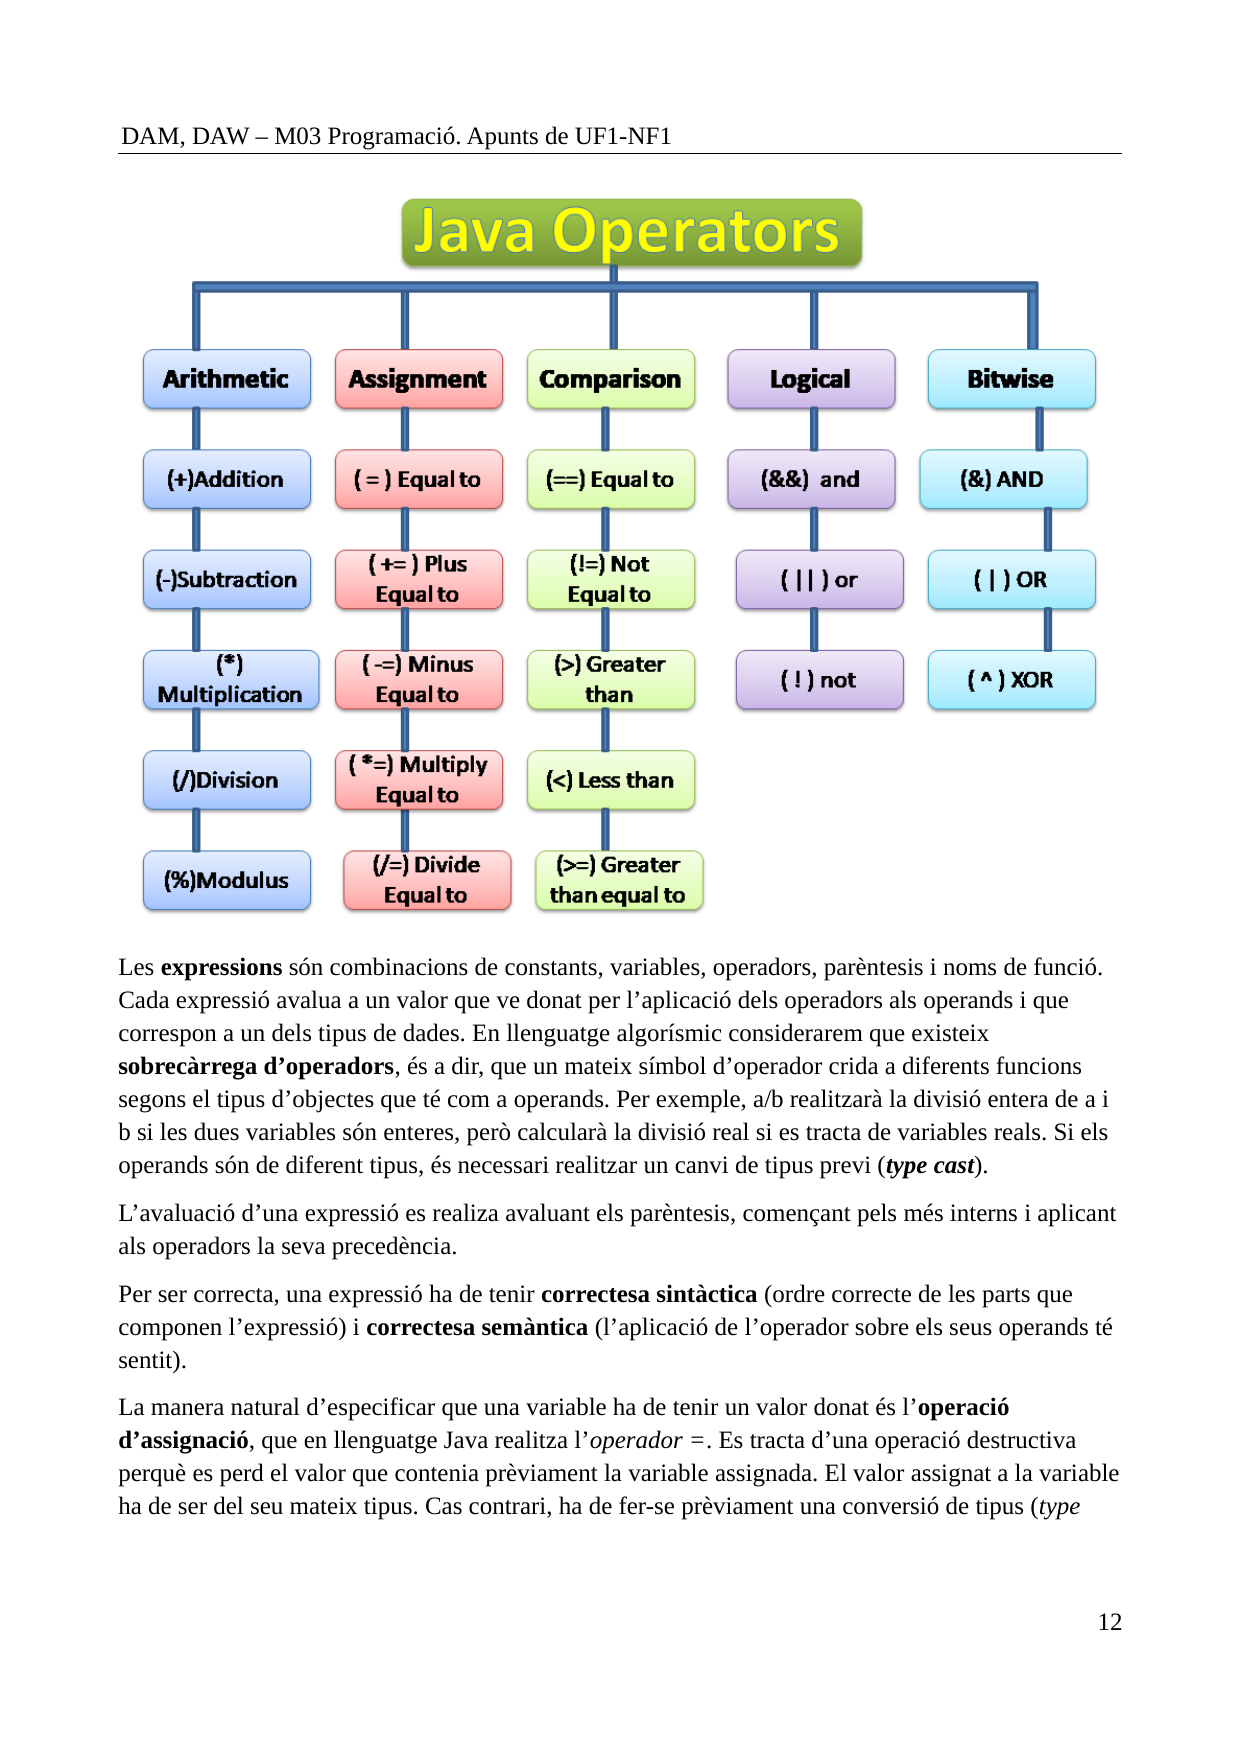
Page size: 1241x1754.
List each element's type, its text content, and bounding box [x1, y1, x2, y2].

picture [118, 182, 1120, 934]
text Per ser correcta, una expressió ha de tenir correctesa sintàctica (ordre correcte de les parts que componen l’expressió) i correctesa semàntica (l’aplicació de l’operador sobre els seus operands té sentit). [118, 1279, 1122, 1373]
text L’avaluació d’una expressió es realiza avaluant els parèntesis, començant pels més interns i aplicant als operadors la seva precedència. [118, 1198, 1122, 1260]
text Les expressions són combinacions de constants, variables, operadors, parèntesis i noms de funció. Cada expressió avalua a un valor que ve donat per l’aplicació dels operadors als operands i que correspon a un dels tipus de dades. En llenguatge algorísmic considerarem que existeix sobrecàrrega d’operadors, és a dir, que un mateix símbol d’operador crida a diferents funcions segons el tipus d’objectes que té com a operands. Per exemple, a/b realitzarà la divisió entera de a i b si les dues variables són enteres, però calcularà la divisió real si es tracta de variables reals. Si els operands són de diferent tipus, és necessari realitzar un canvi de tipus previ (type cast). [118, 952, 1122, 1179]
text La manera natural d’especificar que una variable ha de tenir un valor donat és l’operació d’assignació, que en llenguatge Java realitza l’operador =. Es tracta d’una operació destructiva perquè es perd el valor que contenia prèviament la variable assignada. El valor assignat a la variable ha de ser del seu mateix tipus. Cas contrari, ha de fer-se prèviament una conversió de tipus (type [118, 1392, 1122, 1520]
